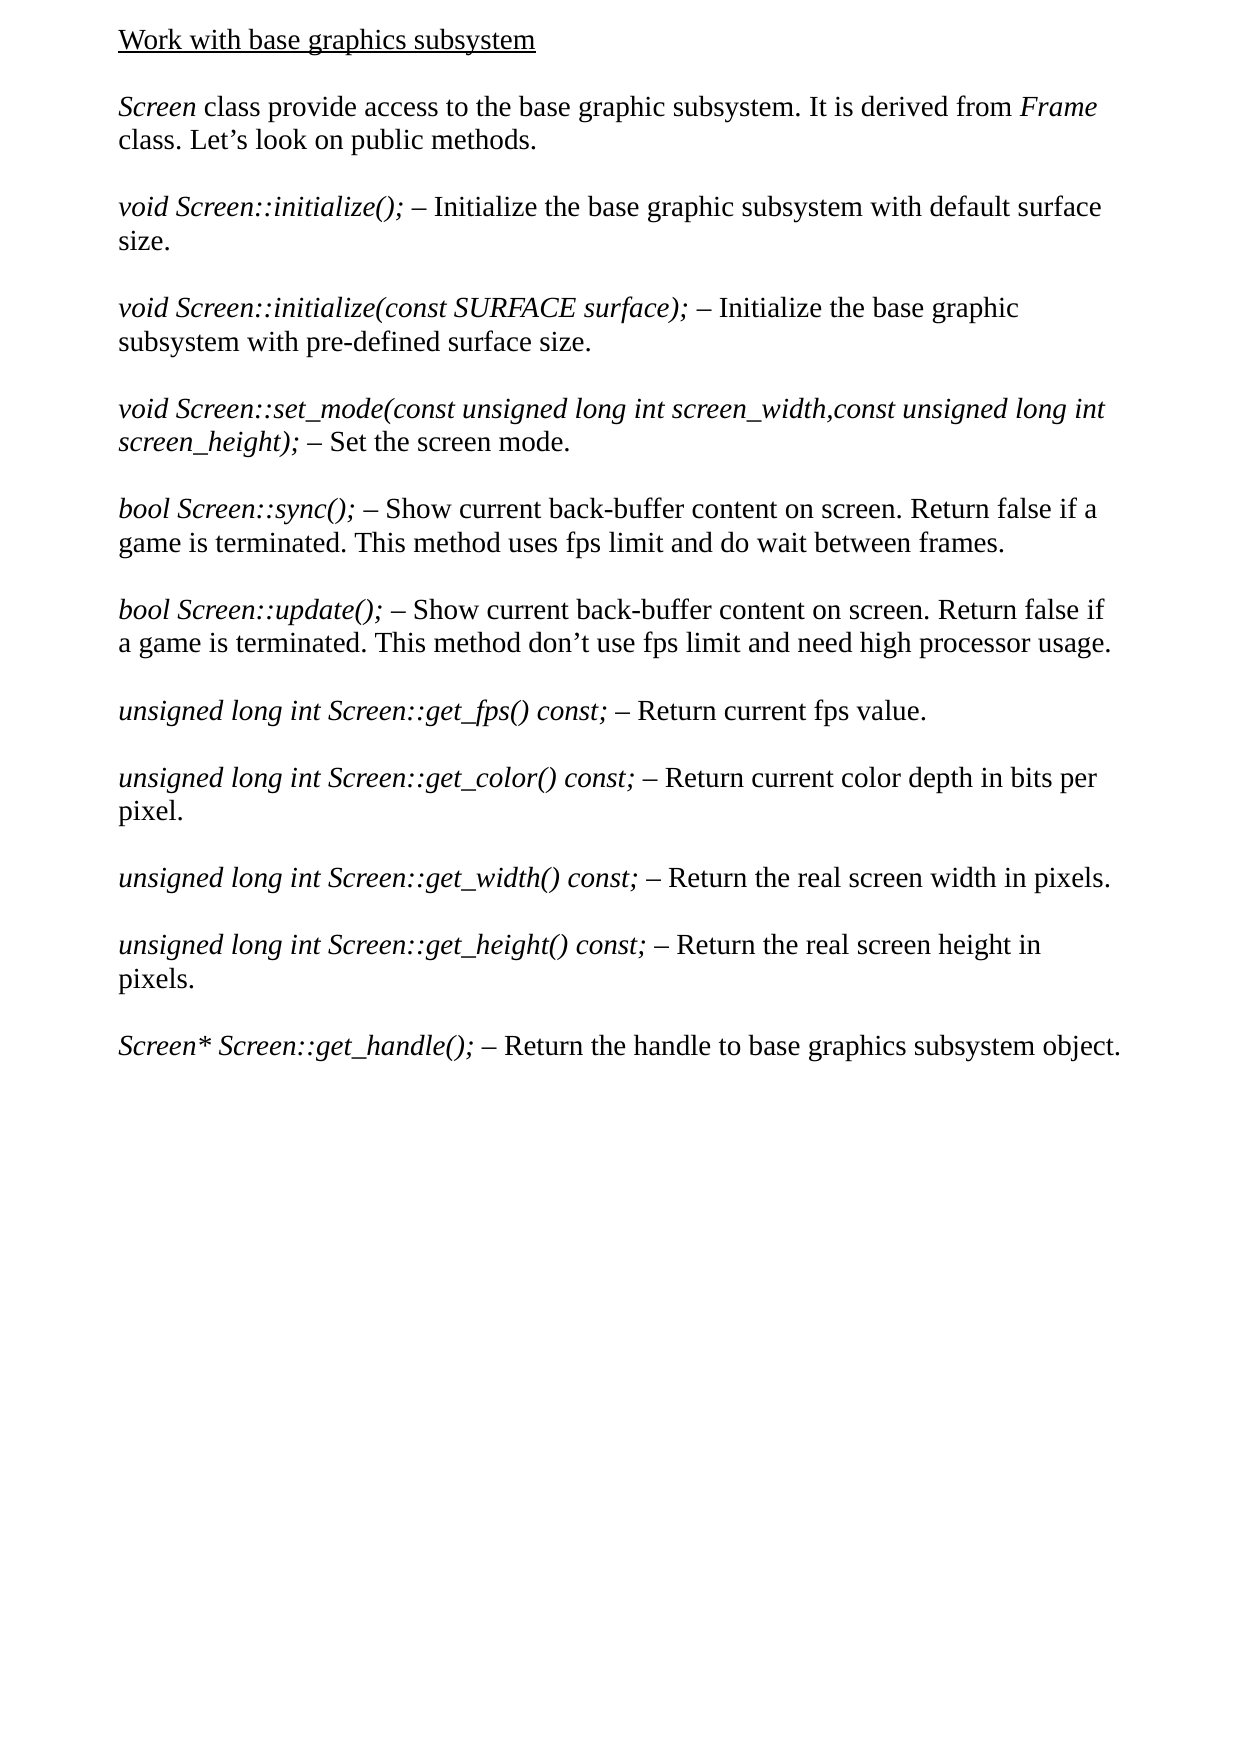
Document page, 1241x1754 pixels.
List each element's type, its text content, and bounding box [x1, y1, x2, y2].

text bool Screen::update(); – Show current back-buffer content on screen. Return false if a game is terminated. This method don’t use fps limit and need high processor usage. [118, 592, 1122, 659]
text Screen* Screen::get_handle(); – Return the handle to base graphics subsystem object. [118, 1028, 1122, 1062]
text bool Screen::sync(); – Show current back-buffer content on screen. Return false if a game is terminated. This method uses fps limit and do wait between frames. [118, 491, 1122, 558]
text unsigned long int Screen::get_width() const; – Return the real screen width in pixels. [118, 860, 1122, 894]
text unsigned long int Screen::get_color() const; – Return current color depth in bits per pixel. [118, 760, 1122, 827]
text Work with base graphics subsystem [118, 22, 1122, 55]
text unsigned long int Screen::get_height() const; – Return the real screen height in pixels. [118, 927, 1122, 994]
text unsigned long int Screen::get_fps() const; – Return current fps value. [118, 693, 1122, 726]
text void Screen::initialize(const SURFACE surface); – Initialize the base graphic subsystem with pre-defined surface size. [118, 290, 1122, 357]
text Screen class provide access to the base graphic subsystem. It is derived from Frame class. Let’s look on public methods. [118, 89, 1122, 156]
text void Screen::set_mode(const unsigned long int screen_width,const unsigned long int screen_height); – Set the screen mode. [118, 391, 1122, 458]
text void Screen::initialize(); – Initialize the base graphic subsystem with default surface size. [118, 189, 1122, 257]
